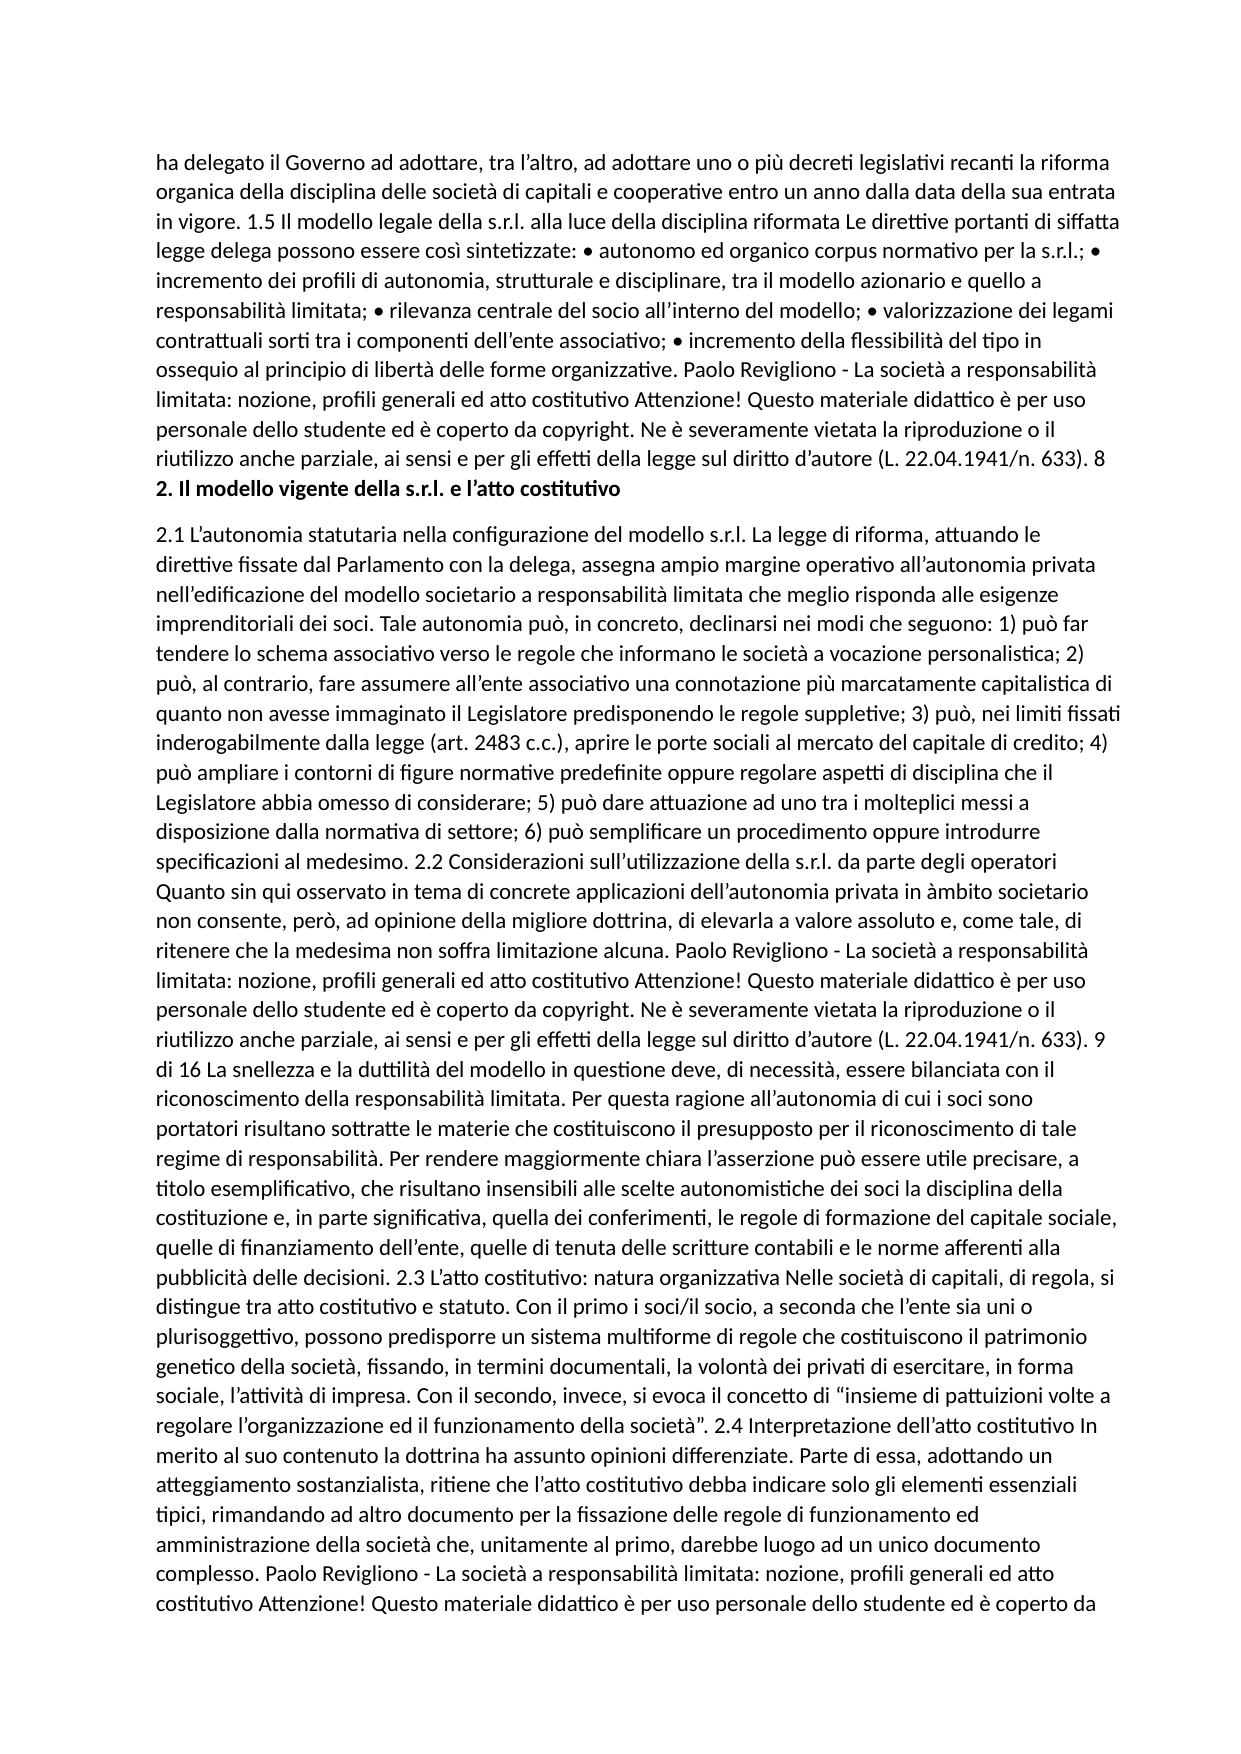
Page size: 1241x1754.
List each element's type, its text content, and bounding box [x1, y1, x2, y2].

text ha delegato il Governo ad adottare, tra l’altro, ad adottare uno o più decreti legislativi recanti la riforma organica della disciplina delle società di capitali e cooperative entro un anno dalla data della sua entrata in vigore. 1.5 Il modello legale della s.r.l. alla luce della disciplina riformata Le direttive portanti di siffatta legge delega possono essere così sintetizzate: • autonomo ed organico corpus normativo per la s.r.l.; • incremento dei profili di autonomia, strutturale e disciplinare, tra il modello azionario e quello a responsabilità limitata; • rilevanza centrale del socio all’interno del modello; • valorizzazione dei legami contrattuali sorti tra i componenti dell’ente associativo; • incremento della flessibilità del tipo in ossequio al principio di libertà delle forme organizzative. Paolo Revigliono - La società a responsabilità limitata: nozione, profili generali ed atto costitutivo Attenzione! Questo materiale didattico è per uso personale dello studente ed è coperto da copyright. Ne è severamente vietata la riproduzione o il riutilizzo anche parziale, ai sensi e per gli effetti della legge sul diritto d’autore (L. 22.04.1941/n. 633). 8 2. Il modello vigente della s.r.l. e l’atto costitutivo [156, 148, 1122, 502]
text 2.1 L’autonomia statutaria nella configurazione del modello s.r.l. La legge di riforma, attuando le direttive fissate dal Parlamento con la delega, assegna ampio margine operativo all’autonomia privata nell’edificazione del modello societario a responsabilità limitata che meglio risponda alle esigenze imprenditoriali dei soci. Tale autonomia può, in concreto, declinarsi nei modi che seguono: 1) può far tendere lo schema associativo verso le regole che informano le società a vocazione personalistica; 2) può, al contrario, fare assumere all’ente associativo una connotazione più marcatamente capitalistica di quanto non avesse immaginato il Legislatore predisponendo le regole suppletive; 3) può, nei limiti fissati inderogabilmente dalla legge (art. 2483 c.c.), aprire le porte sociali al mercato del capitale di credito; 4) può ampliare i contorni di figure normative predefinite oppure regolare aspetti di disciplina che il Legislatore abbia omesso di considerare; 5) può dare attuazione ad uno tra i molteplici messi a disposizione dalla normativa di settore; 6) può semplificare un procedimento oppure introdurre specificazioni al medesimo. 2.2 Considerazioni sull’utilizzazione della s.r.l. da parte degli operatori Quanto sin qui osservato in tema di concrete applicazioni dell’autonomia privata in àmbito societario non consente, però, ad opinione della migliore dottrina, di elevarla a valore assoluto e, come tale, di ritenere che la medesima non soffra limitazione alcuna. Paolo Revigliono - La società a responsabilità limitata: nozione, profili generali ed atto costitutivo Attenzione! Questo materiale didattico è per uso personale dello studente ed è coperto da copyright. Ne è severamente vietata la riproduzione o il riutilizzo anche parziale, ai sensi e per gli effetti della legge sul diritto d’autore (L. 22.04.1941/n. 633). 9 di 16 La snellezza e la duttilità del modello in questione deve, di necessità, essere bilanciata con il riconoscimento della responsabilità limitata. Per questa ragione all’autonomia di cui i soci sono portatori risultano sottratte le materie che costituiscono il presupposto per il riconoscimento di tale regime di responsabilità. Per rendere maggiormente chiara l’asserzione può essere utile precisare, a titolo esemplificativo, che risultano insensibili alle scelte autonomistiche dei soci la disciplina della costituzione e, in parte significativa, quella dei conferimenti, le regole di formazione del capitale sociale, quelle di finanziamento dell’ente, quelle di tenuta delle scritture contabili e le norme afferenti alla pubblicità delle decisioni. 2.3 L’atto costitutivo: natura organizzativa Nelle società di capitali, di regola, si distingue tra atto costitutivo e statuto. Con il primo i soci/il socio, a seconda che l’ente sia uni o plurisoggettivo, possono predisporre un sistema multiforme di regole che costituiscono il patrimonio genetico della società, fissando, in termini documentali, la volontà dei privati di esercitare, in forma sociale, l’attività di impresa. Con il secondo, invece, si evoca il concetto di “insieme di pattuizioni volte a regolare l’organizzazione ed il funzionamento della società”. 2.4 Interpretazione dell’atto costitutivo In merito al suo contenuto la dottrina ha assunto opinioni differenziate. Parte di essa, adottando un atteggiamento sostanzialista, ritiene che l’atto costitutivo debba indicare solo gli elementi essenziali tipici, rimandando ad altro documento per la fissazione delle regole di funzionamento ed amministrazione della società che, unitamente al primo, darebbe luogo ad un unico documento complesso. Paolo Revigliono - La società a responsabilità limitata: nozione, profili generali ed atto costitutivo Attenzione! Questo materiale didattico è per uso personale dello studente ed è coperto da [156, 521, 1122, 1617]
